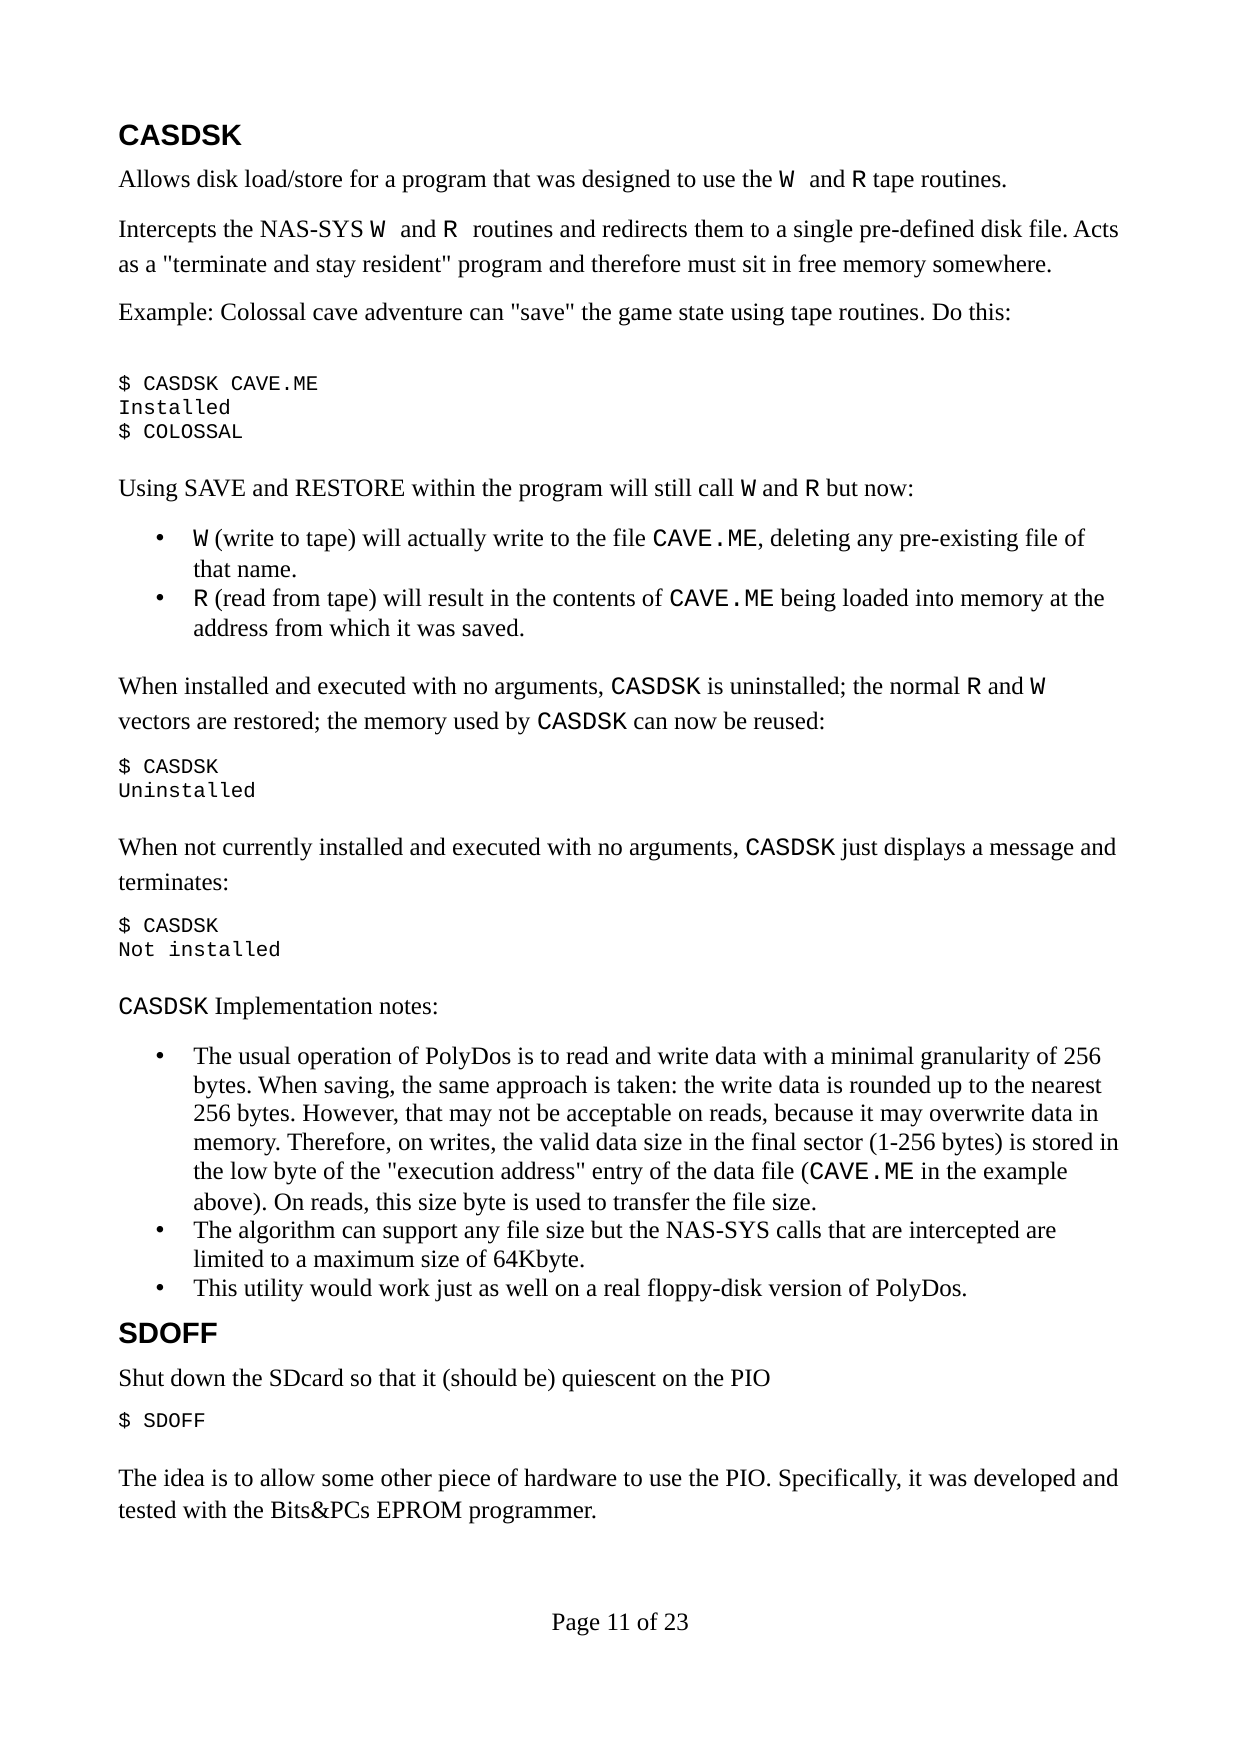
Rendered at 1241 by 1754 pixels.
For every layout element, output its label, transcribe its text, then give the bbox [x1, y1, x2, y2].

list The algorithm can support any file size but the NAS-SYS calls that are intercepted are limited to a maximum size of 64Kbyte. [156, 1216, 1122, 1273]
list R (read from tape) will result in the contents of CAVE.ME being loaded into memory at the address from which it was saved. [156, 583, 1122, 642]
text When not currently installed and executed with no arguments, CASDSK just displays a message and terminates: [118, 832, 1122, 896]
list The usual operation of PolyDos is to read and write data with a minimal granularity of 256 bytes. When saving, the same approach is taken: the write data is rounded up to the nearest 256 bytes. However, that may not be acceptable on reads, because it may overwrite data in memory. Therefore, on writes, the valid data size in the final sector (1-256 bytes) is stored in the low byte of the "execution address" entry of the data file (CAVE.ME in the example above). On reads, this size byte is used to transfer the file size. [156, 1041, 1122, 1216]
subtitle SDOFF [118, 1316, 1122, 1350]
text Uninstalled [118, 780, 1122, 803]
text $ COLOSSAL [118, 421, 1122, 444]
text Shut down the SDcard so that it (should be) quiescent on the PIO [118, 1363, 1122, 1391]
subtitle CASDSK [118, 118, 1122, 152]
text Example: Colossal cave adventure can "save" the game state using tape routines. Do this: [118, 297, 1122, 326]
text Intercepts the NAS-SYS W and R routines and redirects them to a single pre-defined disk file. Acts as a "terminate and stay resident" program and therefore must sit in free memory somewhere. [118, 214, 1122, 278]
text $ CASDSK [118, 756, 1122, 780]
text $ SDOFF [118, 1410, 1122, 1434]
text The idea is to allow some other piece of hardware to use the PIO. Specifically, it was developed and tested with the Bits&PCs EPROM programmer. [118, 1463, 1122, 1524]
text Allows disk load/store for a program that was designed to use the W and R tape routines. [118, 164, 1122, 195]
text $ CASDSK CAVE.ME [118, 373, 1122, 397]
text Not installed [118, 938, 1122, 962]
text When installed and executed with no arguments, CASDSK is uninstalled; the normal R and W vectors are restored; the memory used by CASDSK can now be reused: [118, 671, 1122, 737]
text Installed [118, 397, 1122, 421]
list W (write to tape) will actually write to the file CAVE.ME, deleting any pre-existing file of that name. [156, 523, 1122, 583]
list This utility would work just as well on a real floppy-disk version of PolyDos. [156, 1273, 1122, 1302]
text $ CASDSK [118, 915, 1122, 938]
text CASDSK Implementation notes: [118, 991, 1122, 1022]
text Using SAVE and RESTORE within the program will still call W and R but now: [118, 473, 1122, 504]
